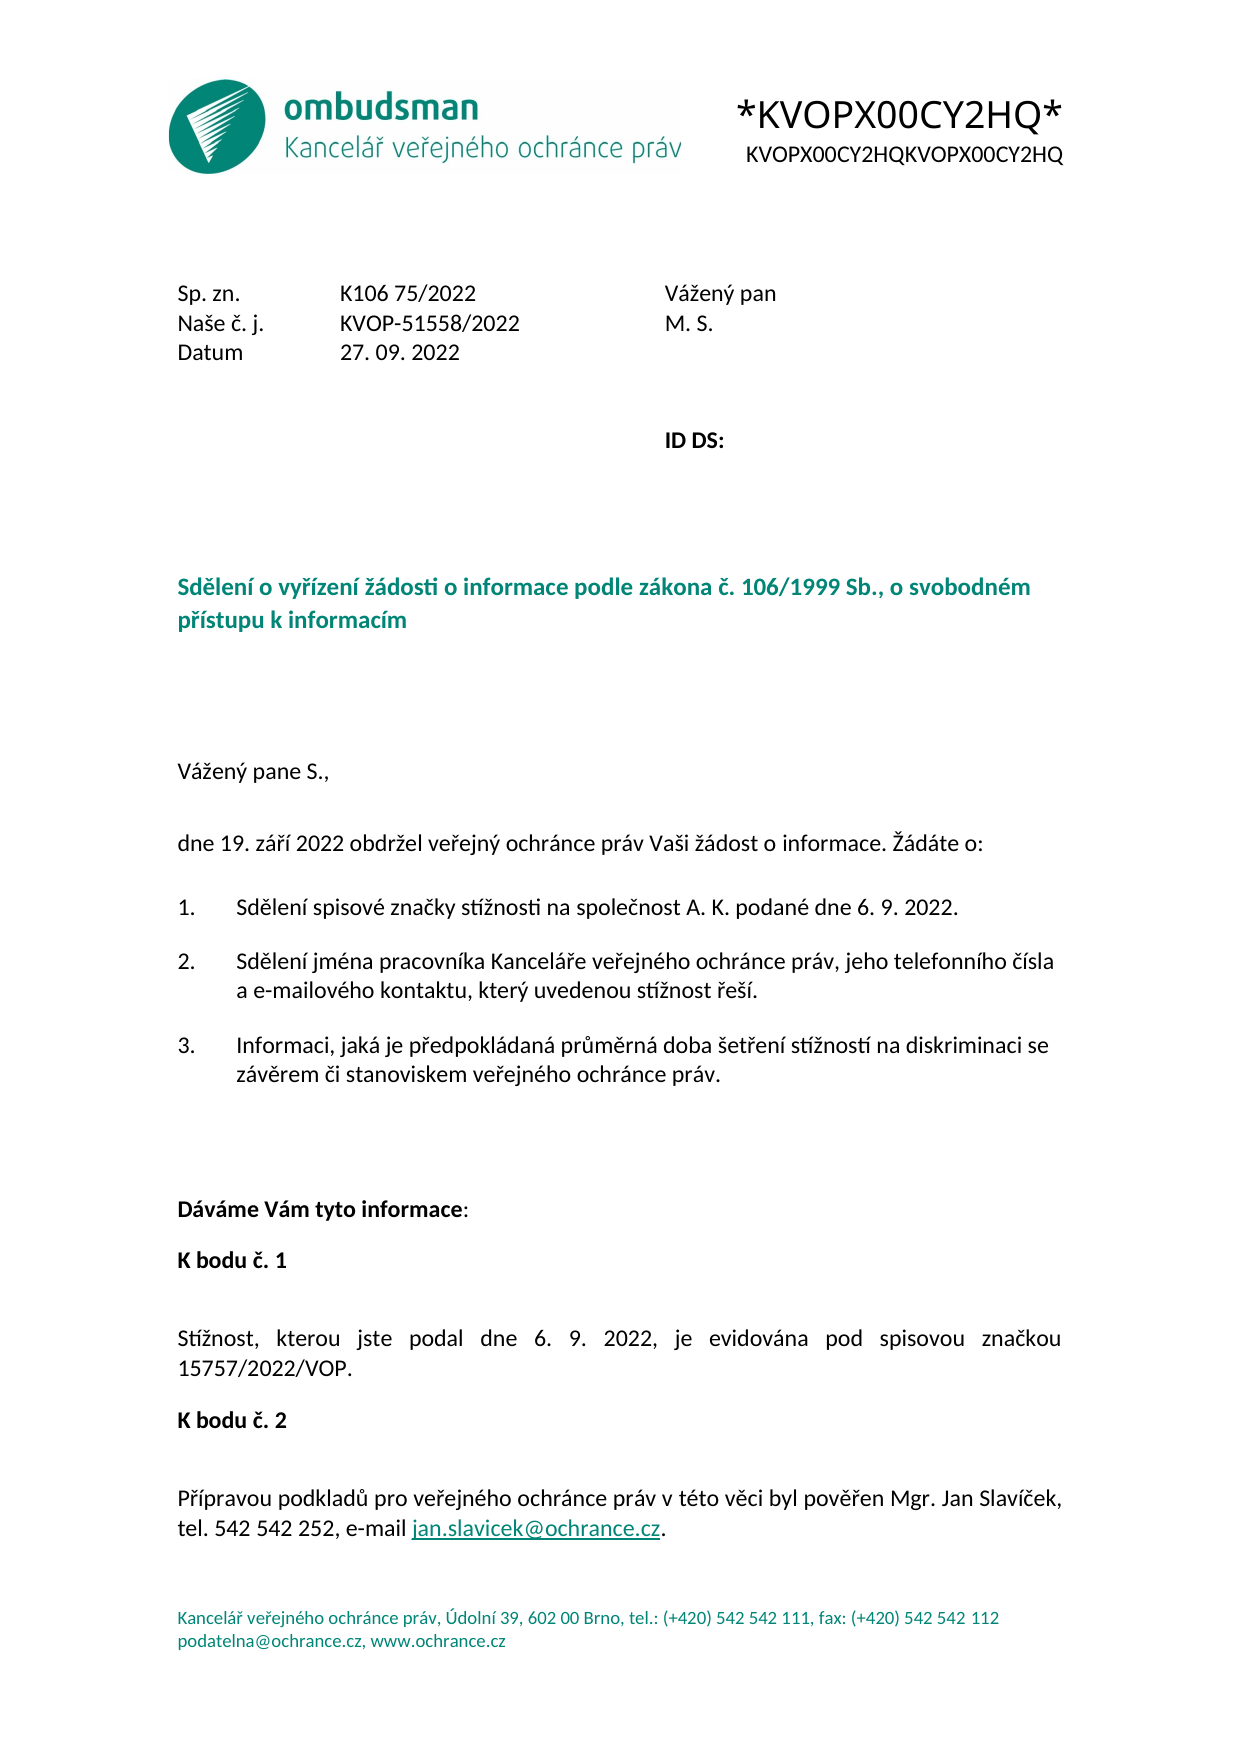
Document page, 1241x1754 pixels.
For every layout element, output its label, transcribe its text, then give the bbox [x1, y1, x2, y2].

subtitle Sdělení o vyřízení žádosti o informace podle zákona č. 106/1999 Sb., o svobodném přístupu k informacím [177, 571, 1063, 635]
list Informaci, jaká je předpokládaná průměrná doba šetření stížností na diskriminaci se závěrem či stanoviskem veřejného ochránce práv. [177, 1030, 1063, 1088]
text Vážený pane S., [177, 756, 1063, 785]
subtitle K bodu č. 2 [177, 1405, 1063, 1434]
text Dáváme Vám tyto informace: [177, 1194, 1063, 1223]
table_header K106 75/2022 KVOP-51558/2022 27. 09. 2022 [340, 220, 664, 513]
text Stížnost, kterou jste podal dne 6. 9. 2022, je evidována pod spisovou značkou 15757/2022/VOP. [177, 1323, 1063, 1383]
subtitle K bodu č. 1 [177, 1245, 1063, 1274]
list Sdělení jména pracovníka Kanceláře veřejného ochránce práv, jeho telefonního čísla a e-mailového kontaktu, který uvedenou stížnost řeší. [177, 946, 1063, 1005]
table_header Vážený pan M. S. ID DS: [665, 220, 1085, 513]
list Sdělení spisové značky stížnosti na společnost A. K. podané dne 6. 9. 2022. [177, 892, 1063, 921]
table_header Sp. zn. Naše č. j. Datum [177, 220, 340, 513]
text dne 19. září 2022 obdržel veřejný ochránce práv Vaši žádost o informace. Žádáte o: [177, 828, 1063, 857]
text Přípravou podkladů pro veřejného ochránce práv v této věci byl pověřen Mgr. Jan Slavíček, tel. 542 542 252, e-mail jan.slavicek@ochrance.cz. [177, 1483, 1063, 1542]
